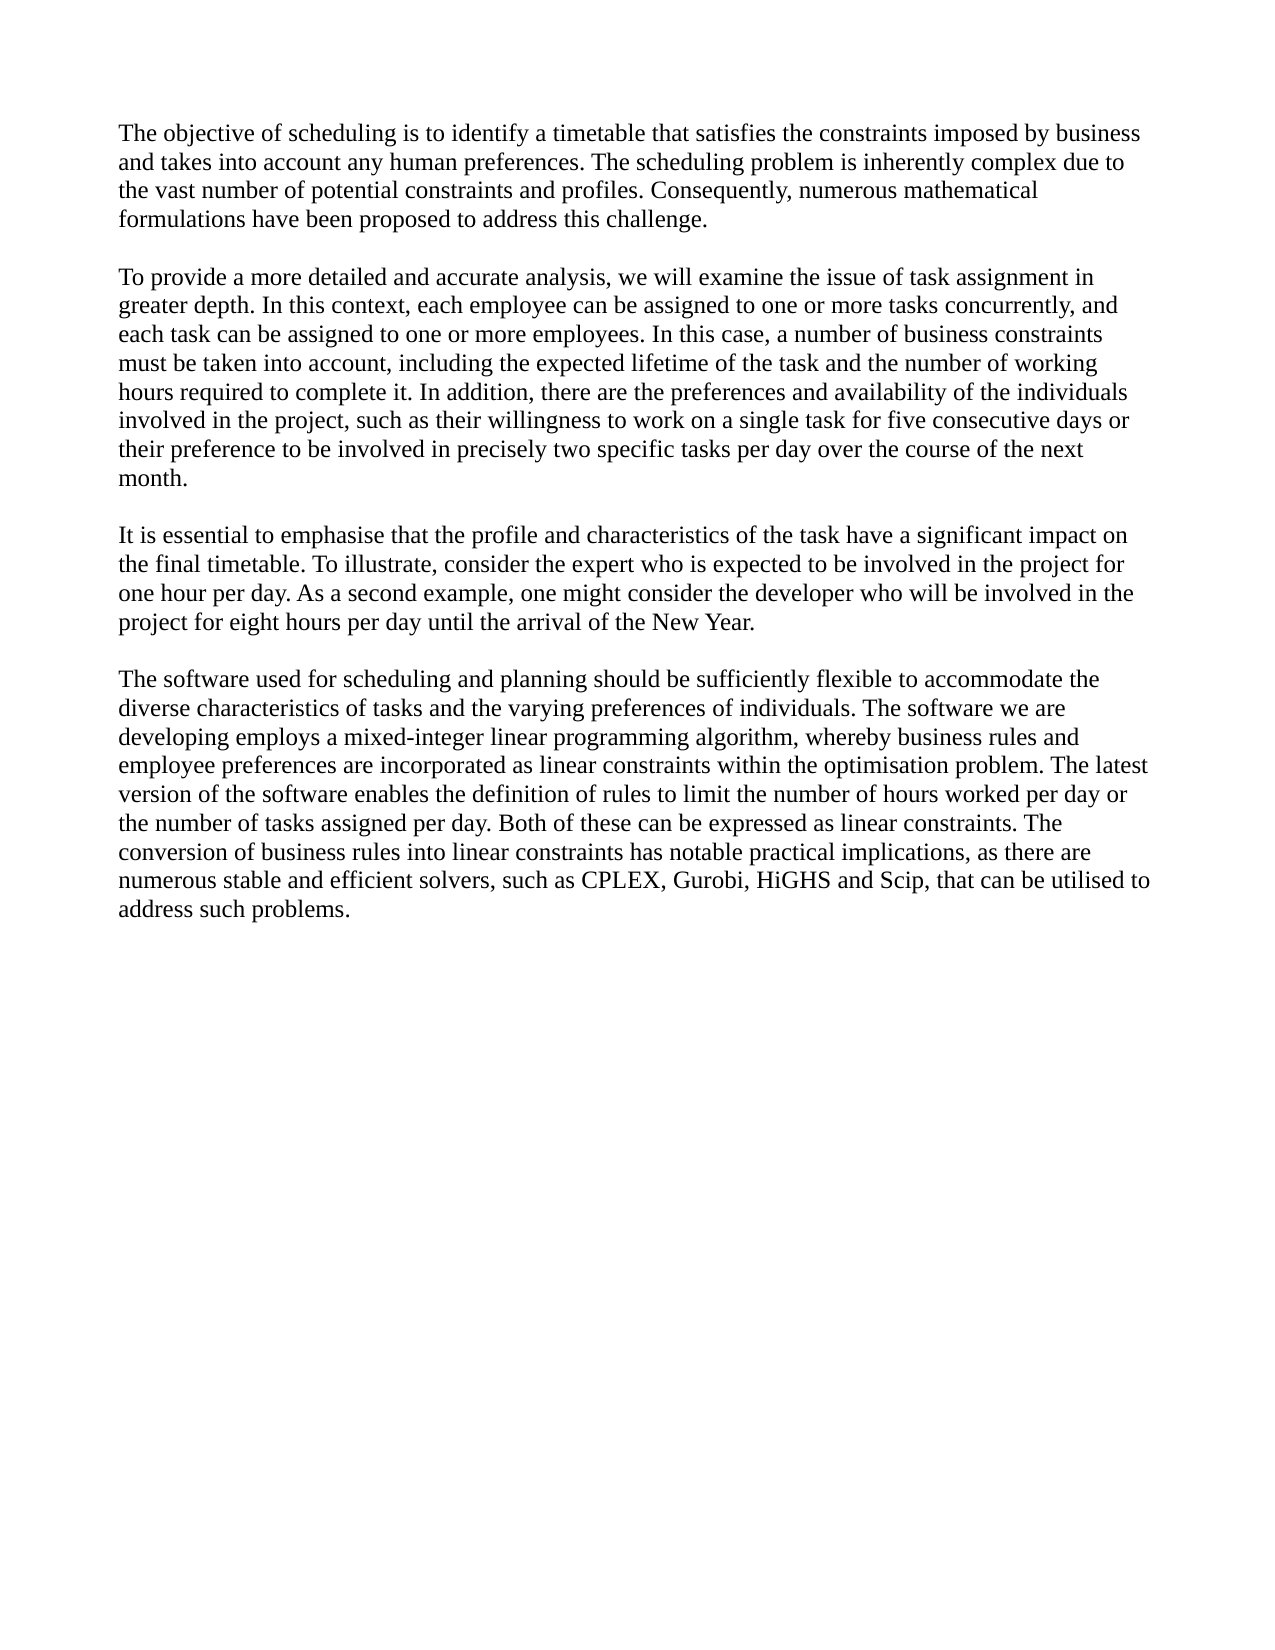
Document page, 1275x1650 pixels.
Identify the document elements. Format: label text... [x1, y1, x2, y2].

text The objective of scheduling is to identify a timetable that satisfies the constraints imposed by business and takes into account any human preferences. The scheduling problem is inherently complex due to the vast number of potential constraints and profiles. Consequently, numerous mathematical formulations have been proposed to address this challenge. [118, 118, 1157, 233]
text It is essential to emphasise that the profile and characteristics of the task have a significant impact on the final timetable. To illustrate, consider the expert who is expected to be involved in the project for one hour per day. As a second example, one might consider the developer who will be involved in the project for eight hours per day until the arrival of the New Year. [118, 521, 1157, 636]
text To provide a more detailed and accurate analysis, we will examine the issue of task assignment in greater depth. In this context, each employee can be assigned to one or more tasks concurrently, and each task can be assigned to one or more employees. In this case, a number of business constraints must be taken into account, including the expected lifetime of the task and the number of working hours required to complete it. In addition, there are the preferences and availability of the individuals involved in the project, such as their willingness to work on a single task for five consecutive days or their preference to be involved in precisely two specific tasks per day over the course of the next month. [118, 262, 1157, 492]
text The software used for scheduling and planning should be sufficiently flexible to accommodate the diverse characteristics of tasks and the varying preferences of individuals. The software we are developing employs a mixed-integer linear programming algorithm, whereby business rules and employee preferences are incorporated as linear constraints within the optimisation problem. The latest version of the software enables the definition of rules to limit the number of hours worked per day or the number of tasks assigned per day. Both of these can be expressed as linear constraints. The conversion of business rules into linear constraints has notable practical implications, as there are numerous stable and efficient solvers, such as CPLEX, Gurobi, HiGHS and Scip, that can be utilised to address such problems. [118, 664, 1157, 923]
